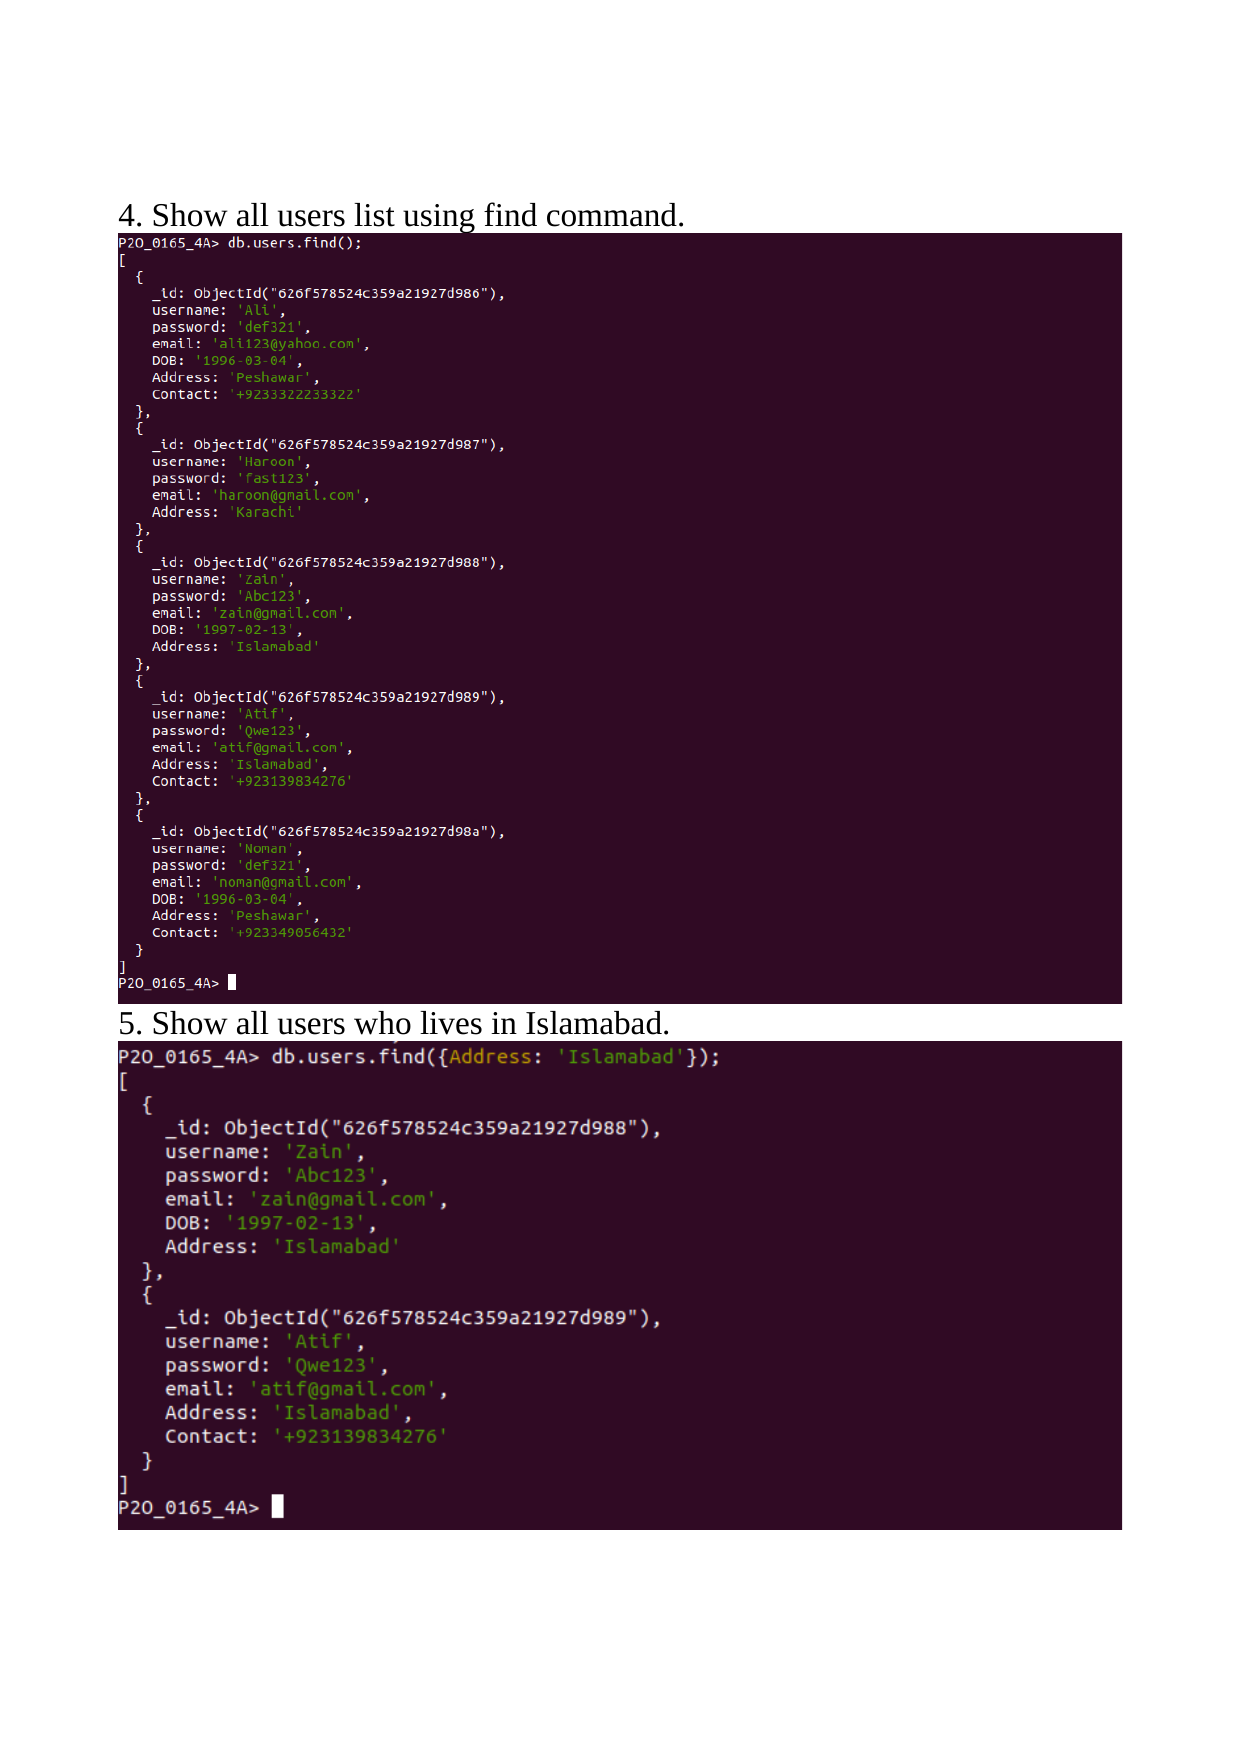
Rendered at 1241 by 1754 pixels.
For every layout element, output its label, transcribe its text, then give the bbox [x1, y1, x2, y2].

picture [118, 233, 1123, 1004]
picture [118, 1041, 1123, 1530]
text 4. Show all users list using find command. [118, 195, 1122, 233]
text 5. Show all users who lives in Islamabad. [118, 1004, 1122, 1041]
